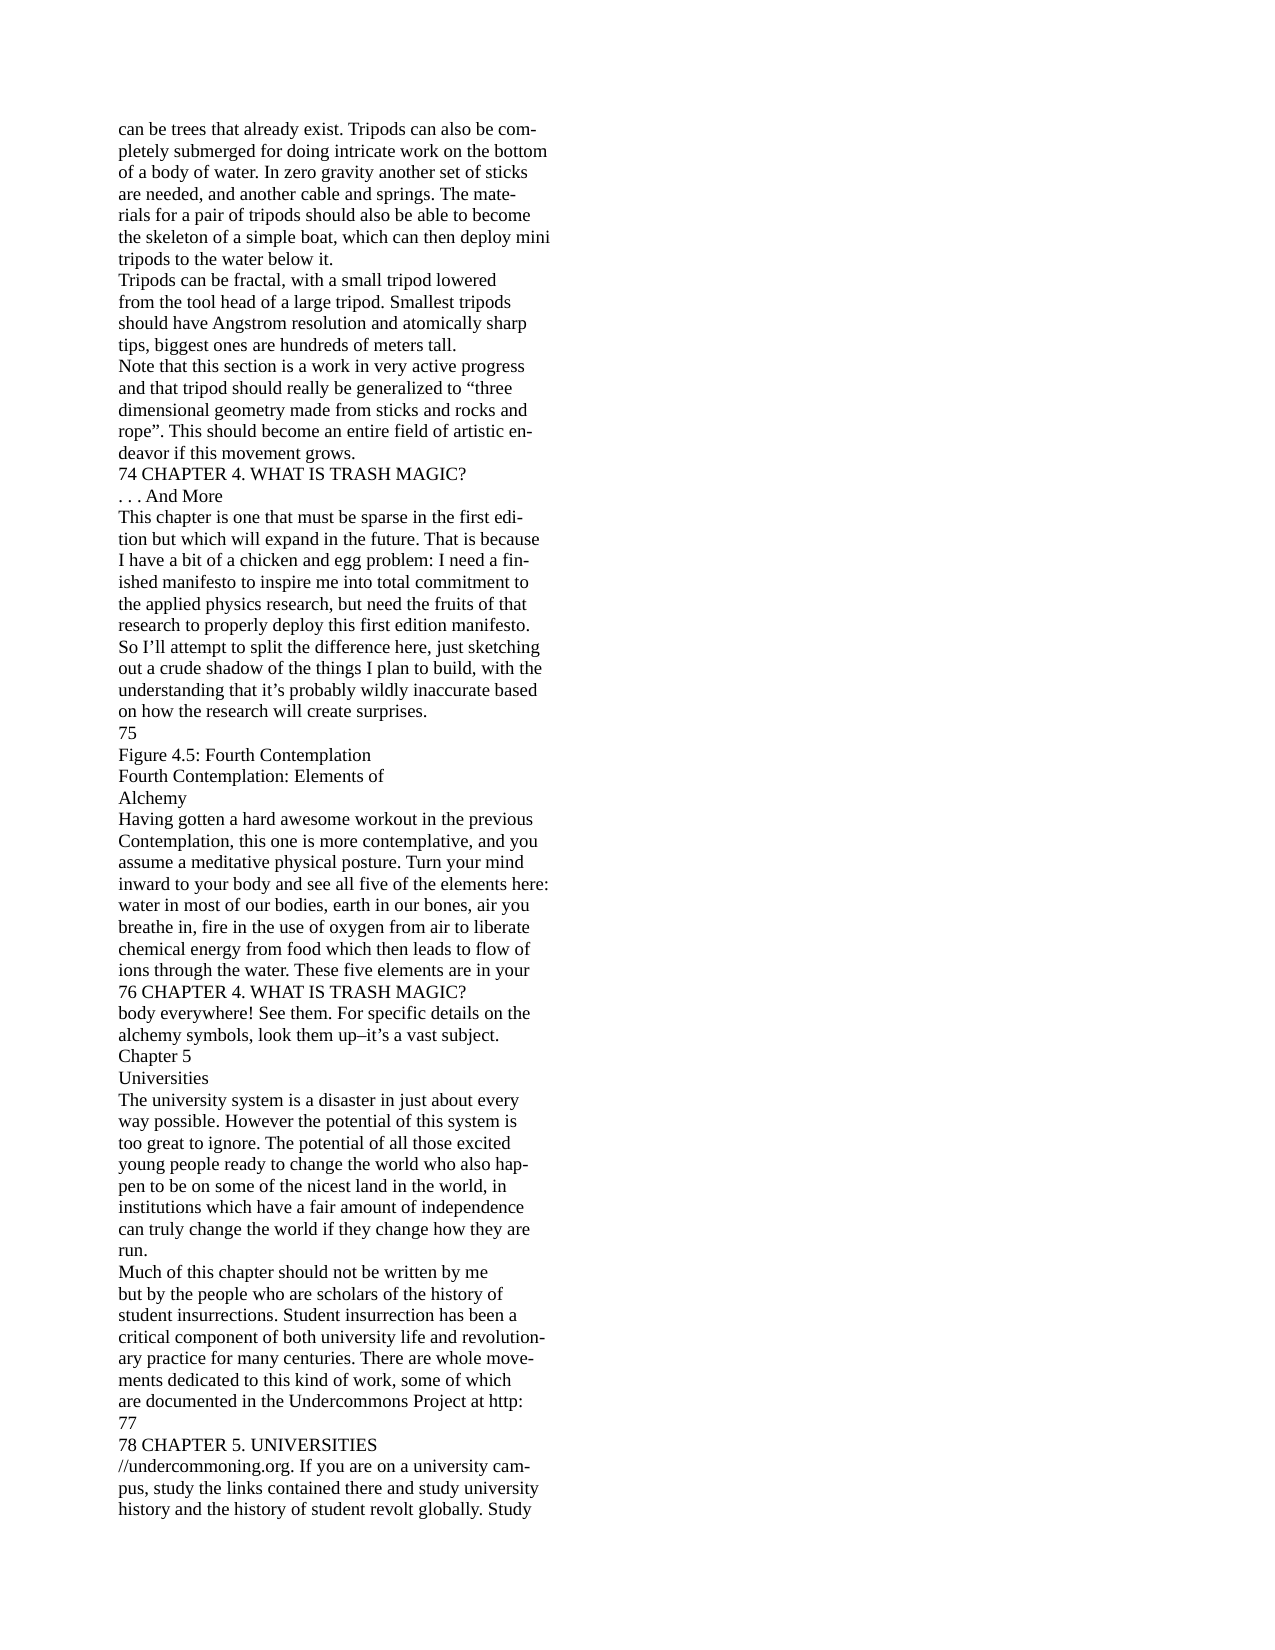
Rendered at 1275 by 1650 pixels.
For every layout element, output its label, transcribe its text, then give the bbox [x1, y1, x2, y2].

text breathe in, fire in the use of oxygen from air to liberate [118, 916, 1157, 937]
text and that tripod should really be generalized to “three [118, 377, 1157, 398]
text from the tool head of a large tripod. Smallest tripods [118, 291, 1157, 312]
text Contemplation, this one is more contemplative, and you [118, 830, 1157, 851]
text 75 [118, 722, 1157, 743]
text The university system is a disaster in just about every [118, 1088, 1157, 1110]
text Having gotten a hard awesome workout in the previous [118, 808, 1157, 830]
text can truly change the world if they change how they are [118, 1218, 1157, 1239]
text on how the research will create surprises. [118, 700, 1157, 722]
text Much of this chapter should not be written by me [118, 1261, 1157, 1282]
text ions through the water. These five elements are in your [118, 959, 1157, 981]
text history and the history of student revolt globally. Study [118, 1498, 1157, 1520]
text out a crude shadow of the things I plan to build, with the [118, 657, 1157, 679]
text but by the people who are scholars of the history of [118, 1282, 1157, 1304]
text the skeleton of a simple boat, which can then deploy mini [118, 226, 1157, 247]
text are needed, and another cable and springs. The mate- [118, 183, 1157, 204]
text So I’ll attempt to split the difference here, just sketching [118, 636, 1157, 657]
text tion but which will expand in the future. That is because [118, 528, 1157, 549]
text way possible. However the potential of this system is [118, 1110, 1157, 1132]
text of a body of water. In zero gravity another set of sticks [118, 161, 1157, 183]
text I have a bit of a chicken and egg problem: I need a fin- [118, 549, 1157, 571]
text alchemy symbols, look them up–it’s a vast subject. [118, 1024, 1157, 1045]
text chemical energy from food which then leads to flow of [118, 937, 1157, 959]
text . . . And More [118, 485, 1157, 506]
text Chapter 5 [118, 1045, 1157, 1067]
text the applied physics research, but need the fruits of that [118, 592, 1157, 614]
text pletely submerged for doing intricate work on the bottom [118, 140, 1157, 161]
text //undercommoning.org. If you are on a university cam- [118, 1455, 1157, 1477]
text rope”. This should become an entire field of artistic en- [118, 420, 1157, 442]
text should have Angstrom resolution and atomically sharp [118, 312, 1157, 334]
text pus, study the links contained there and study university [118, 1477, 1157, 1498]
text deavor if this movement grows. [118, 442, 1157, 463]
text are documented in the Undercommons Project at http: [118, 1390, 1157, 1412]
text pen to be on some of the nicest land in the world, in [118, 1175, 1157, 1196]
text This chapter is one that must be sparse in the first edi- [118, 506, 1157, 528]
text institutions which have a fair amount of independence [118, 1196, 1157, 1218]
text Alchemy [118, 787, 1157, 808]
text ments dedicated to this kind of work, some of which [118, 1369, 1157, 1390]
text young people ready to change the world who also hap- [118, 1153, 1157, 1175]
text understanding that it’s probably wildly inaccurate based [118, 679, 1157, 700]
text Note that this section is a work in very active progress [118, 355, 1157, 377]
text Tripods can be fractal, with a small tripod lowered [118, 269, 1157, 291]
text Figure 4.5: Fourth Contemplation [118, 743, 1157, 765]
text tips, biggest ones are hundreds of meters tall. [118, 334, 1157, 355]
text water in most of our bodies, earth in our bones, air you [118, 894, 1157, 916]
text 74 CHAPTER 4. WHAT IS TRASH MAGIC? [118, 463, 1157, 485]
text run. [118, 1239, 1157, 1261]
text 78 CHAPTER 5. UNIVERSITIES [118, 1433, 1157, 1455]
text inward to your body and see all five of the elements here: [118, 873, 1157, 894]
text Fourth Contemplation: Elements of [118, 765, 1157, 787]
text too great to ignore. The potential of all those excited [118, 1132, 1157, 1153]
text ary practice for many centuries. There are whole move- [118, 1347, 1157, 1369]
text 77 [118, 1412, 1157, 1433]
text assume a meditative physical posture. Turn your mind [118, 851, 1157, 873]
text critical component of both university life and revolution- [118, 1326, 1157, 1347]
text 76 CHAPTER 4. WHAT IS TRASH MAGIC? [118, 981, 1157, 1002]
text dimensional geometry made from sticks and rocks and [118, 398, 1157, 420]
text tripods to the water below it. [118, 247, 1157, 269]
text can be trees that already exist. Tripods can also be com- [118, 118, 1157, 140]
text rials for a pair of tripods should also be able to become [118, 204, 1157, 226]
text research to properly deploy this first edition manifesto. [118, 614, 1157, 636]
text ished manifesto to inspire me into total commitment to [118, 571, 1157, 592]
text student insurrections. Student insurrection has been a [118, 1304, 1157, 1326]
text body everywhere! See them. For specific details on the [118, 1002, 1157, 1024]
text Universities [118, 1067, 1157, 1088]
